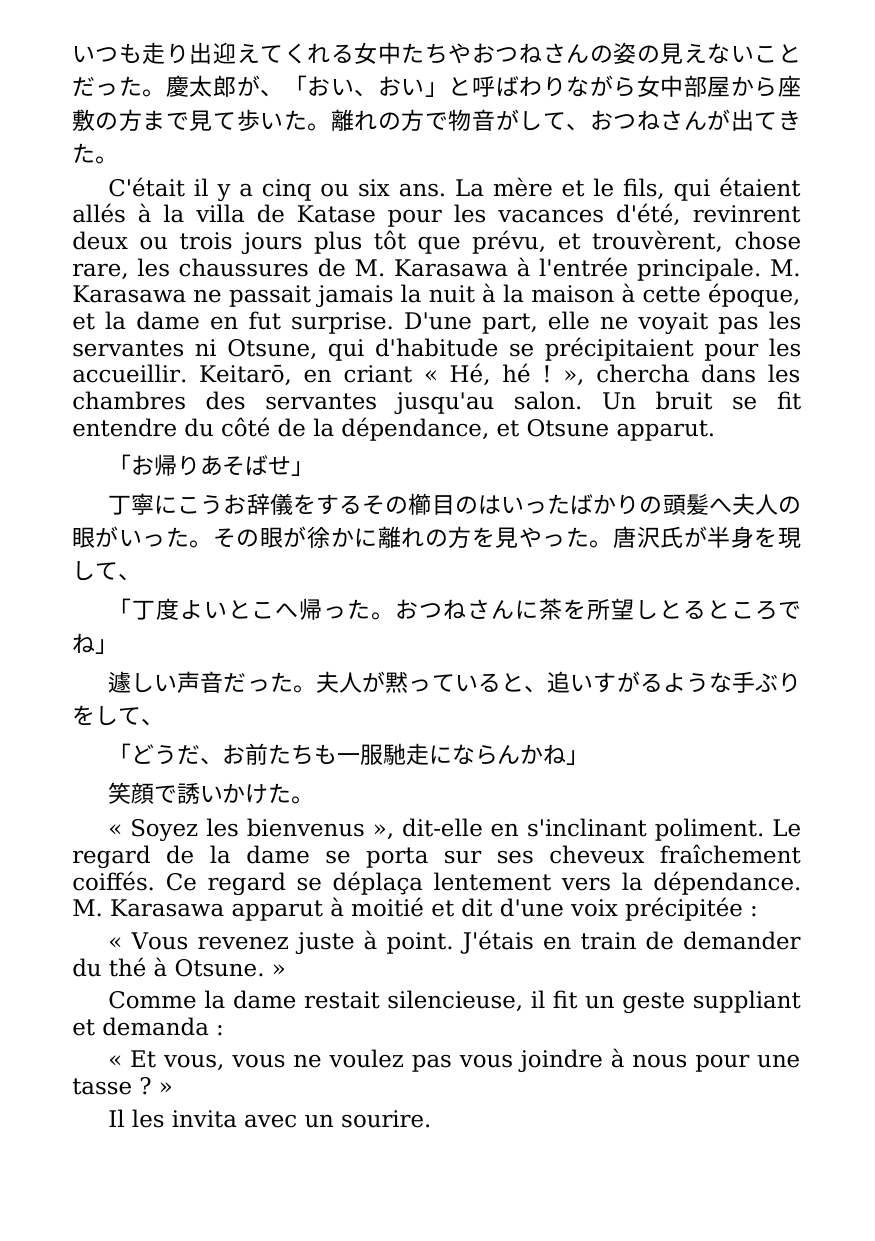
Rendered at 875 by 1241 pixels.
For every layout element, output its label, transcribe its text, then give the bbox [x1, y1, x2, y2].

text « Soyez les bienvenus », dit-elle en s'inclinant poliment. Le regard de la dame se porta sur ses cheveux fraîchement coiffés. Ce regard se déplaça lentement vers la dépendance. M. Karasawa apparut à moitié et dit d'une voix précipitée : [72, 815, 802, 922]
text 笑顔で誘いかけた。 [72, 776, 802, 809]
text « Et vous, vous ne voulez pas vous joindre à nous pour une tasse ? » [72, 1047, 802, 1100]
text 丁寧にこうお辞儀をするその櫛目のはいったばかりの頭髪へ夫人の眼がいった。その眼が徐かに離れの方を見やった。唐沢氏が半身を現して、 [72, 487, 802, 586]
text 「丁度よいとこへ帰った。おつねさんに茶を所望しとるところでね」 [72, 592, 802, 659]
text Il les invita avec un sourire. [72, 1106, 802, 1132]
text « Vous revenez juste à point. J'étais en train de demander du thé à Otsune. » [72, 928, 802, 981]
text 遽しい声音だった。夫人が黙っていると、追いすがるような手ぶりをして、 [72, 665, 802, 731]
text 「どうだ、お前たちも一服馳走にならんかね」 [72, 737, 802, 770]
text Comme la dame restait silencieuse, il fit un geste suppliant et demanda : [72, 987, 802, 1041]
text C'était il y a cinq ou six ans. La mère et le fils, qui étaient allés à la villa de Katase pour les vacances d'été, revinrent deux ou trois jours plus tôt que prévu, et trouvèrent, chose rare, les chaussures de M. Karasawa à l'entrée principale. M. Karasawa ne passait jamais la nuit à la maison à cette époque, et la dame en fut surprise. D'une part, elle ne voyait pas les servantes ni Otsune, qui d'habitude se précipitaient pour les accueillir. Keitarō, en criant « Hé, hé ! », chercha dans les chambres des servantes jusqu'au salon. Un bruit se fit entendre du côté de la dépendance, et Otsune apparut. [72, 175, 802, 442]
text いつも走り出迎えてくれる女中たちやおつねさんの姿の見えないことだった。慶太郎が、「おい、おい」と呼ばわりながら女中部屋から座敷の方まで見て歩いた。離れの方で物音がして、おつねさんが出てきた。 [72, 36, 802, 169]
text 「お帰りあそばせ」 [72, 447, 802, 481]
